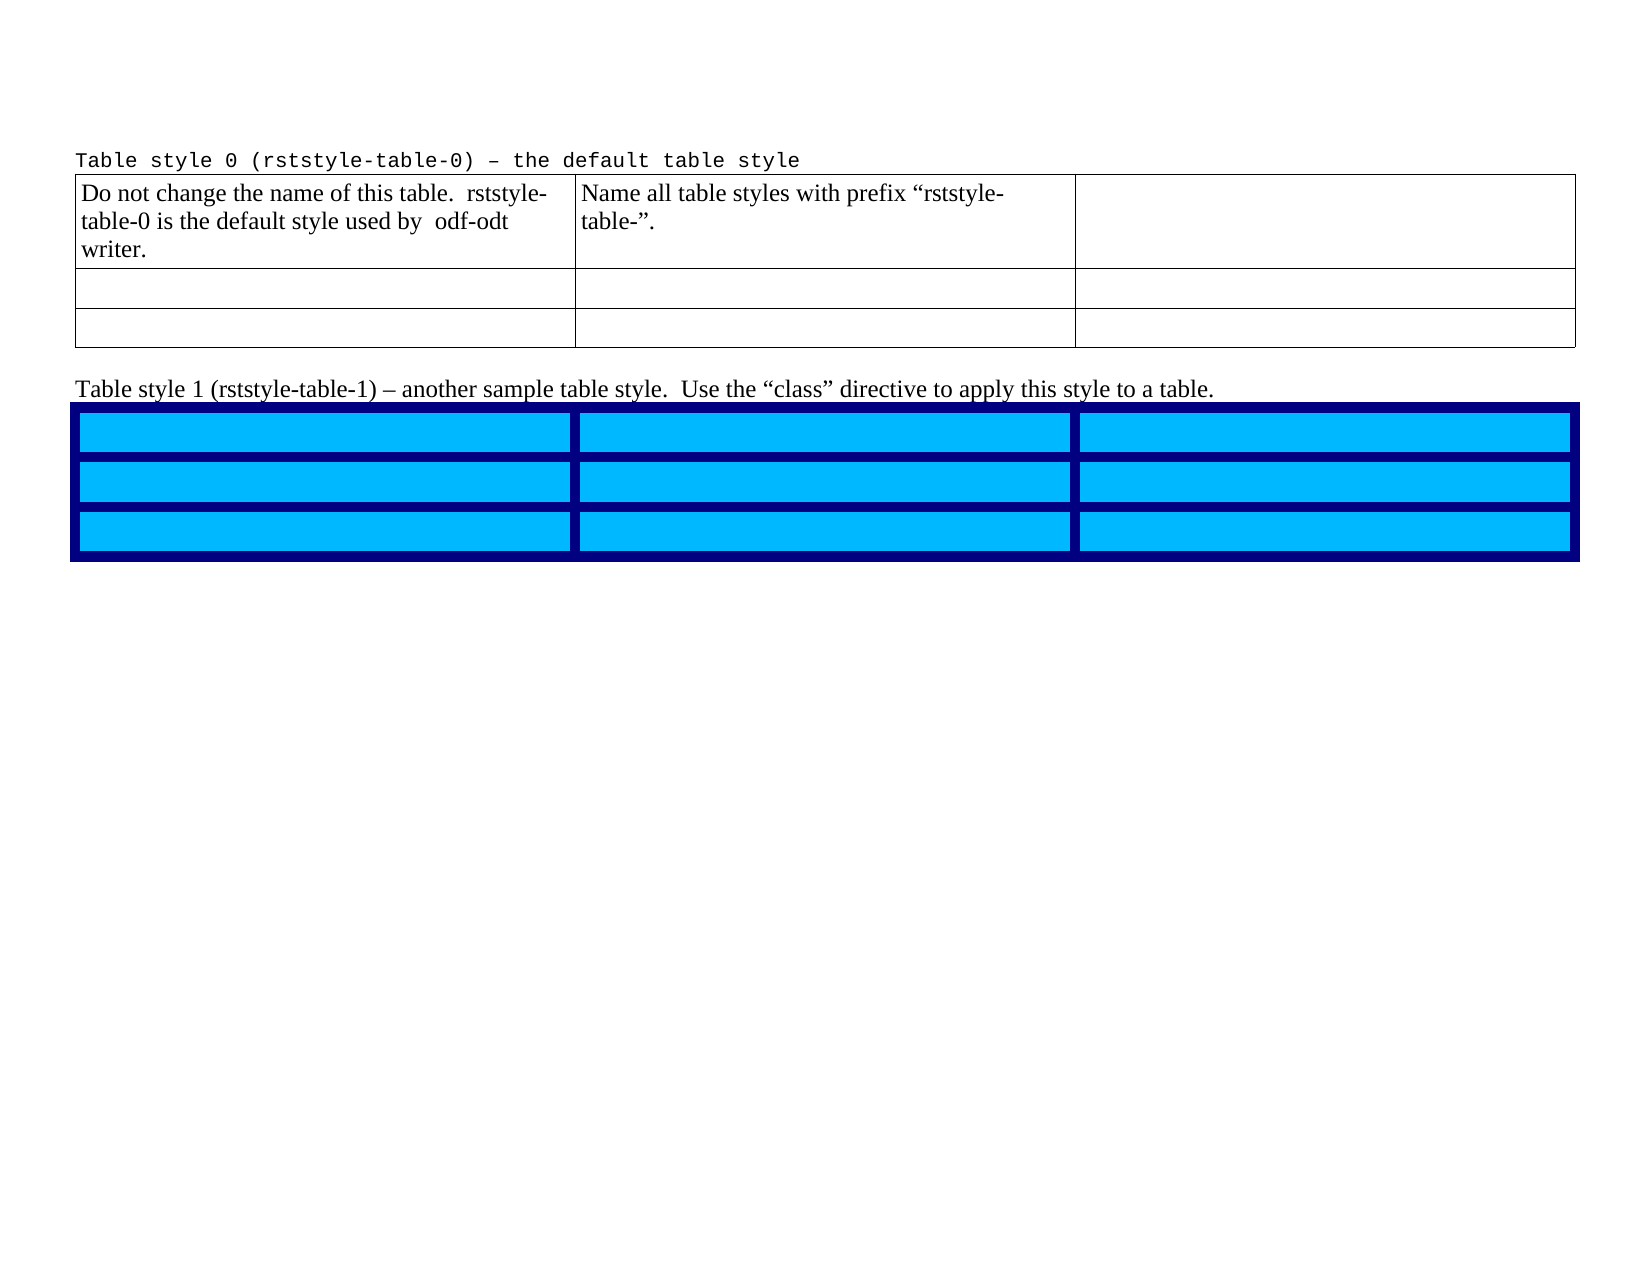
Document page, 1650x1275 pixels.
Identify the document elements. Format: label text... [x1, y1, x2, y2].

table_cell [1080, 512, 1570, 551]
table_header [580, 413, 1070, 452]
table_cell [576, 269, 1075, 308]
table_header [1080, 413, 1570, 452]
table_header [1076, 175, 1575, 268]
table_cell [76, 309, 575, 347]
table_cell [1076, 309, 1575, 347]
table_cell [576, 309, 1075, 347]
table_cell [76, 269, 575, 308]
table_cell [80, 462, 570, 502]
table_cell [580, 462, 1070, 502]
table_cell [1076, 269, 1575, 308]
text Table style 0 (rststyle-table-0) – the default table style [75, 150, 1575, 174]
table_cell [1080, 462, 1570, 502]
text Table style 1 (rststyle-table-1) – another sample table style. Use the “class” directive to apply this style to a table. [75, 375, 1575, 402]
table_header [80, 413, 570, 452]
table_header Do not change the name of this table. rststyle-table-0 is the default style used by odf-odt writer. [76, 175, 575, 268]
table_cell [80, 512, 570, 551]
table_header Name all table styles with prefix “rststyle-table-”. [576, 175, 1075, 268]
table_cell [580, 512, 1070, 551]
